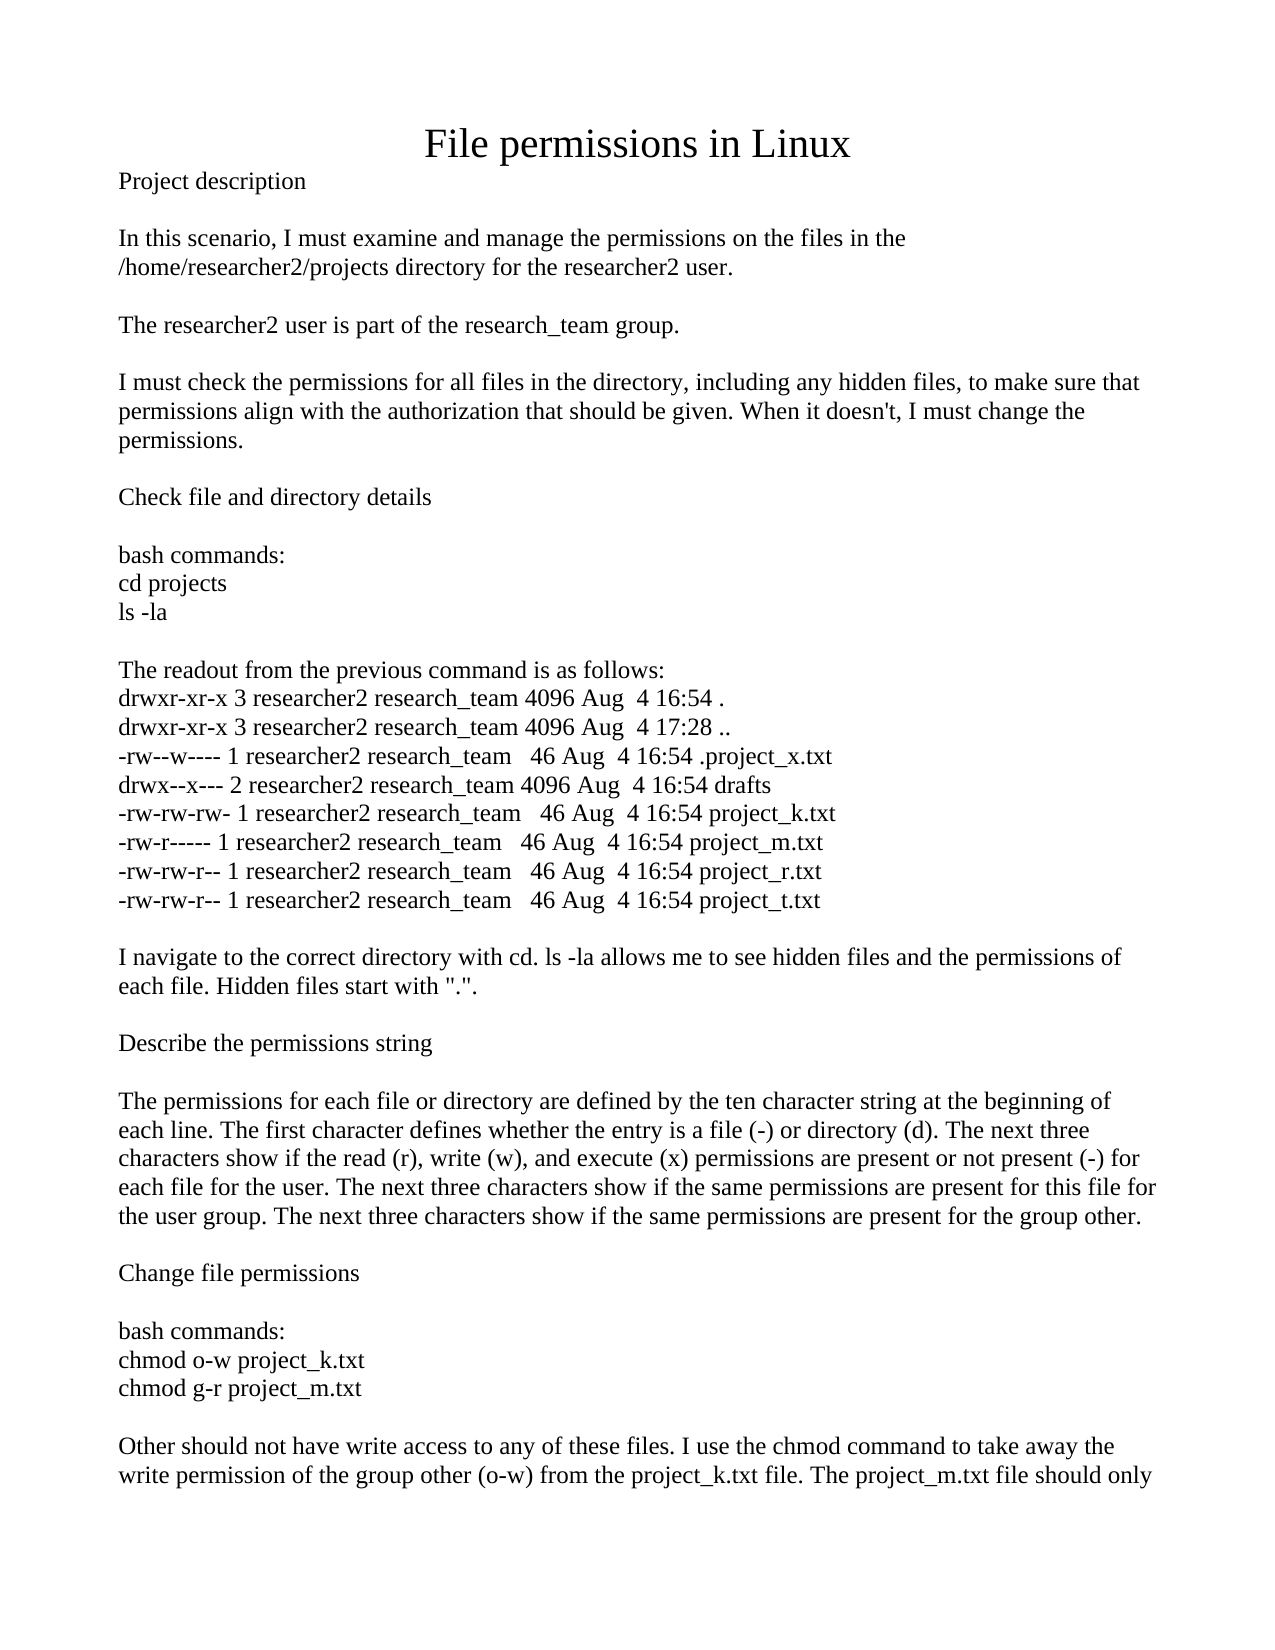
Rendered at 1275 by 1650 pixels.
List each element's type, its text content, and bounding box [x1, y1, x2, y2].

text Other should not have write access to any of these files. I use the chmod command to take away the write permission of the group other (o-w) from the project_k.txt file. The project_m.txt file should only [118, 1431, 1157, 1488]
text The researcher2 user is part of the research_team group. [118, 310, 1157, 338]
text chmod o-w project_k.txt [118, 1345, 1157, 1373]
subtitle Describe the permissions string [118, 1028, 1157, 1057]
text -rw-r----- 1 researcher2 research_team 46 Aug 4 16:54 project_m.txt [118, 827, 1157, 856]
text drwx--x--- 2 researcher2 research_team 4096 Aug 4 16:54 drafts [118, 770, 1157, 798]
subtitle Project description [118, 166, 1157, 195]
text -rw-rw-rw- 1 researcher2 research_team 46 Aug 4 16:54 project_k.txt [118, 798, 1157, 827]
text ls -la [118, 597, 1157, 626]
text The permissions for each file or directory are defined by the ten character string at the beginning of each line. The first character defines whether the entry is a file (-) or directory (d). The next three characters show if the read (r), write (w), and execute (x) permissions are present or not present (-) for each file for the user. The next three characters show if the same permissions are present for this file for the user group. The next three characters show if the same permissions are present for the group other. [118, 1086, 1157, 1230]
text cd projects [118, 568, 1157, 597]
text -rw-rw-r-- 1 researcher2 research_team 46 Aug 4 16:54 project_t.txt [118, 885, 1157, 913]
subtitle Change file permissions [118, 1258, 1157, 1287]
subtitle File permissions in Linux [118, 118, 1157, 166]
text I must check the permissions for all files in the directory, including any hidden files, to make sure that permissions align with the authorization that should be given. When it doesn't, I must change the permissions. [118, 367, 1157, 453]
text Check file and directory details [118, 482, 1157, 511]
text I navigate to the correct directory with cd. ls -la allows me to see hidden files and the permissions of each file. Hidden files start with ".". [118, 942, 1157, 1000]
text -rw--w---- 1 researcher2 research_team 46 Aug 4 16:54 .project_x.txt [118, 741, 1157, 770]
text bash commands: [118, 1316, 1157, 1345]
text The readout from the previous command is as follows: [118, 655, 1157, 683]
text chmod g-r project_m.txt [118, 1373, 1157, 1402]
text In this scenario, I must examine and manage the permissions on the files in the /home/researcher2/projects directory for the researcher2 user. [118, 223, 1157, 281]
text drwxr-xr-x 3 researcher2 research_team 4096 Aug 4 16:54 . [118, 683, 1157, 712]
text -rw-rw-r-- 1 researcher2 research_team 46 Aug 4 16:54 project_r.txt [118, 856, 1157, 885]
text bash commands: [118, 540, 1157, 568]
text drwxr-xr-x 3 researcher2 research_team 4096 Aug 4 17:28 .. [118, 712, 1157, 741]
